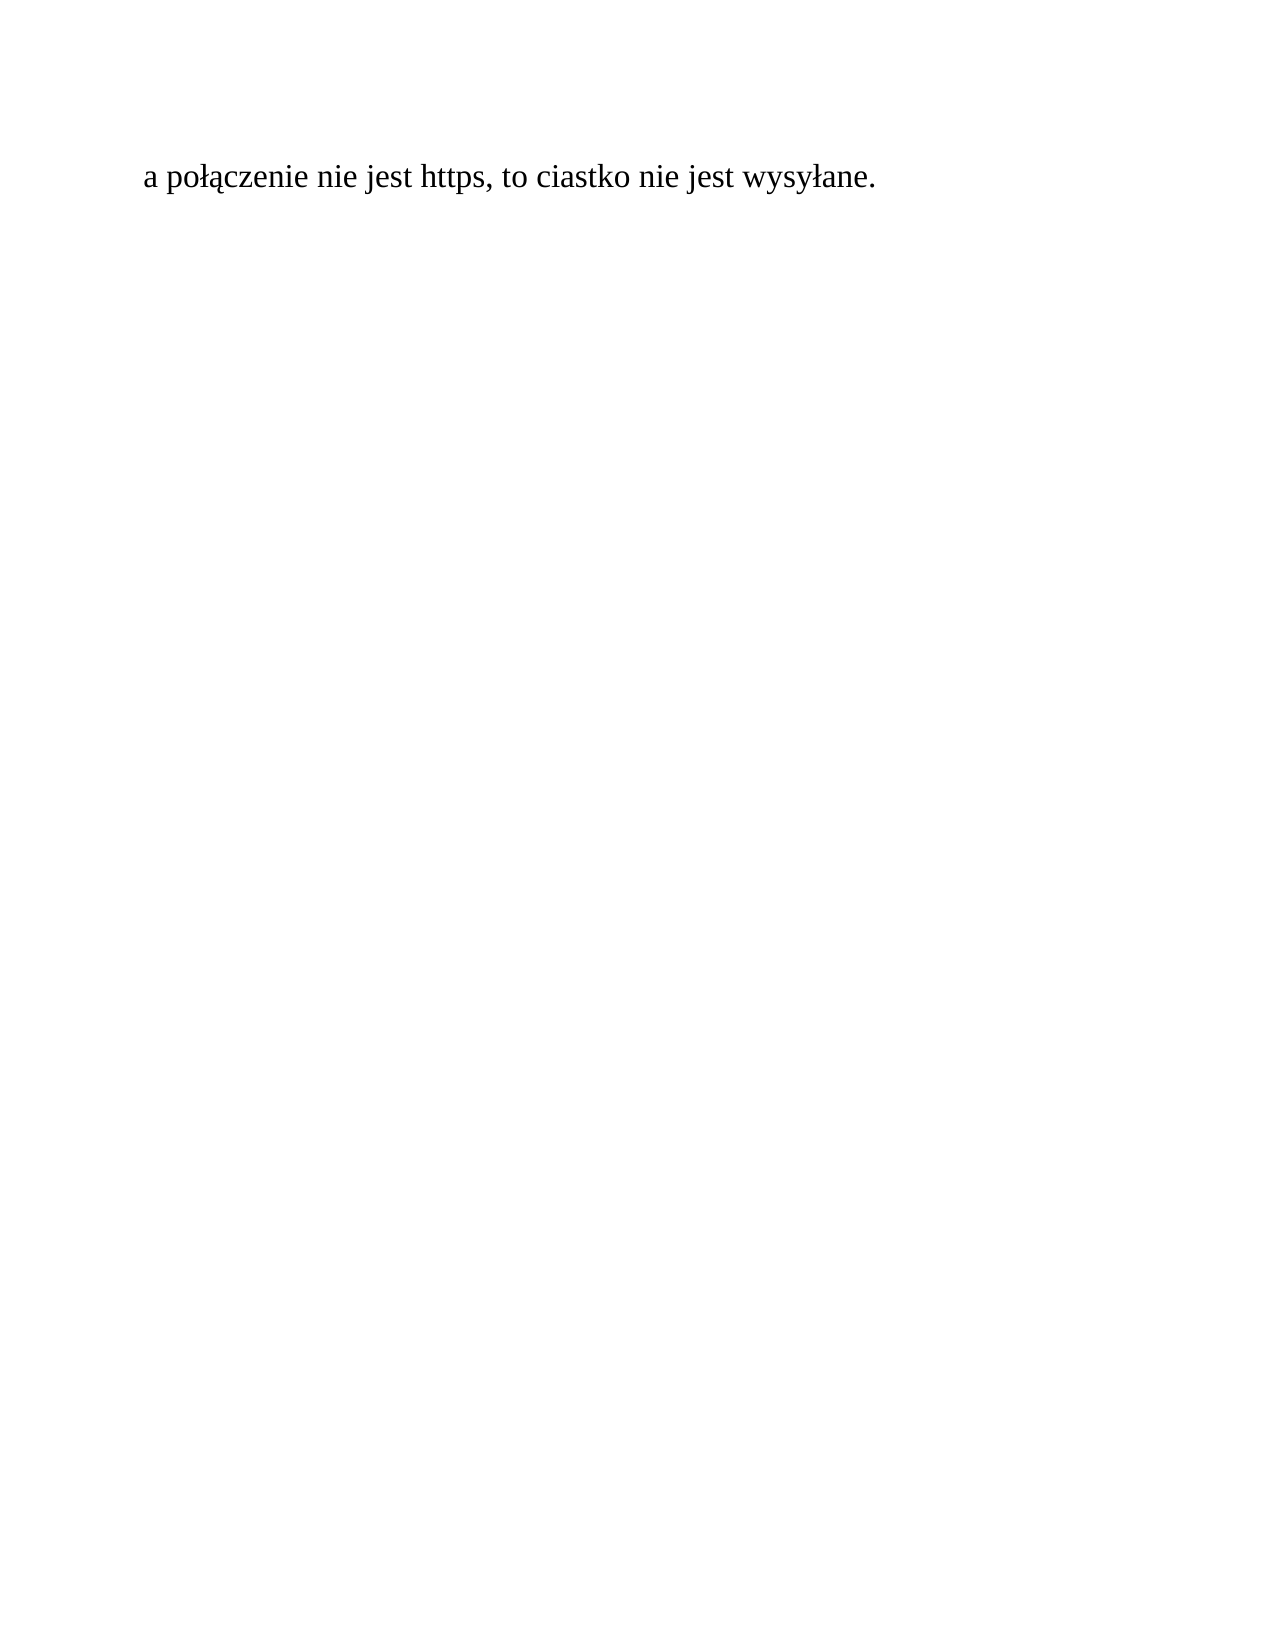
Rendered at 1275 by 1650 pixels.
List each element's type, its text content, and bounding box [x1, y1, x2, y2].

text a połączenie nie jest https, to ciastko nie jest wysyłane. [118, 156, 1157, 195]
